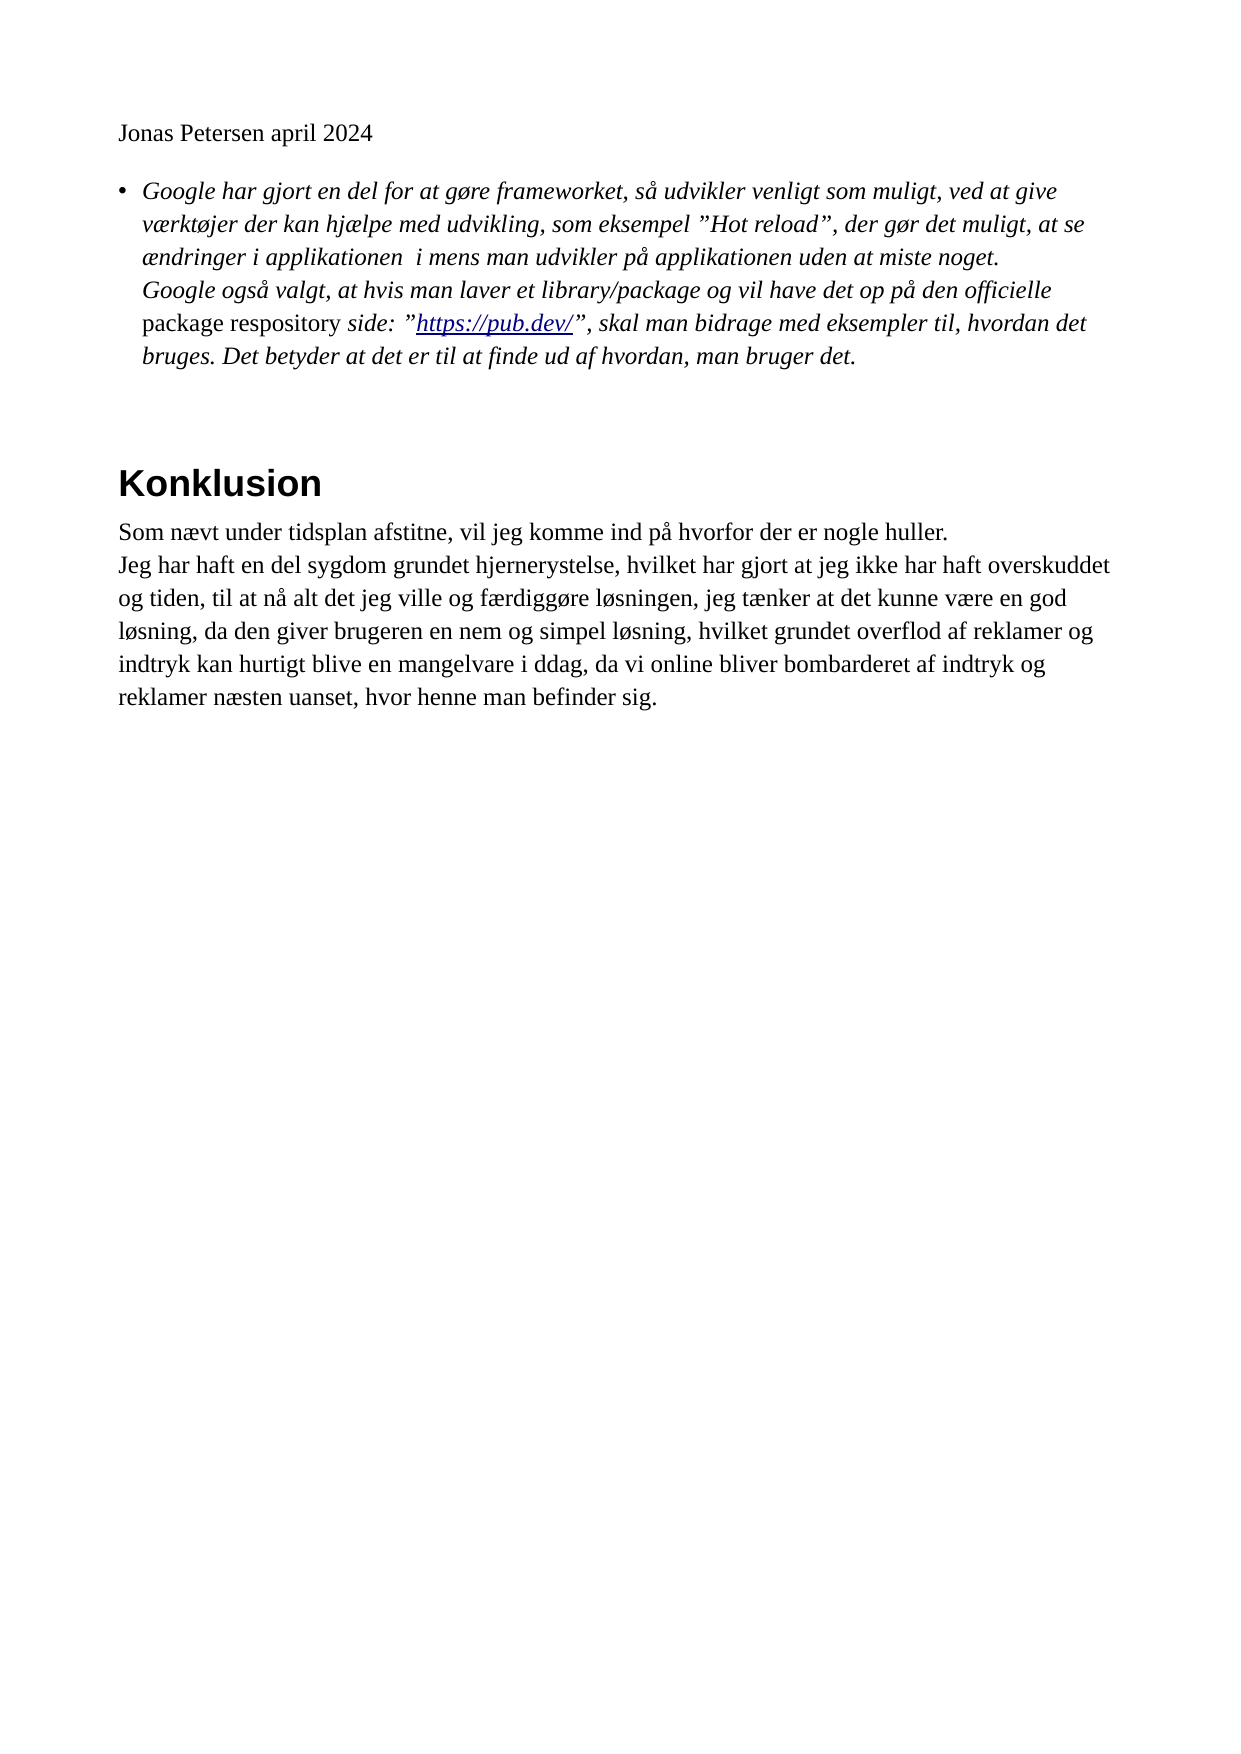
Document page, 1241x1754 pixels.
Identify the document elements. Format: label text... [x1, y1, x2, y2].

subtitle Konklusion [118, 462, 1122, 505]
text Som nævt under tidsplan afstitne, vil jeg komme ind på hvorfor der er nogle huller. Jeg har haft en del sygdom grundet hjernerystelse, hvilket har gjort at jeg ikke har haft overskuddet og tiden, til at nå alt det jeg ville og færdiggøre løsningen, jeg tænker at det kunne være en god løsning, da den giver brugeren en nem og simpel løsning, hvilket grundet overflod af reklamer og indtryk kan hurtigt blive en mangelvare i ddag, da vi online bliver bombarderet af indtryk og reklamer næsten uanset, hvor henne man befinder sig. [118, 517, 1122, 711]
list Google har gjort en del for at gøre frameworket, så udvikler venligt som muligt, ved at give værktøjer der kan hjælpe med udvikling, som eksempel ”Hot reload”, der gør det muligt, at se ændringer i applikationen i mens man udvikler på applikationen uden at miste noget. Google også valgt, at hvis man laver et library/package og vil have det op på den officielle package respository side: ”https://pub.dev/”, skal man bidrage med eksempler til, hvordan det bruges. Det betyder at det er til at finde ud af hvordan, man bruger det. [118, 176, 1122, 370]
